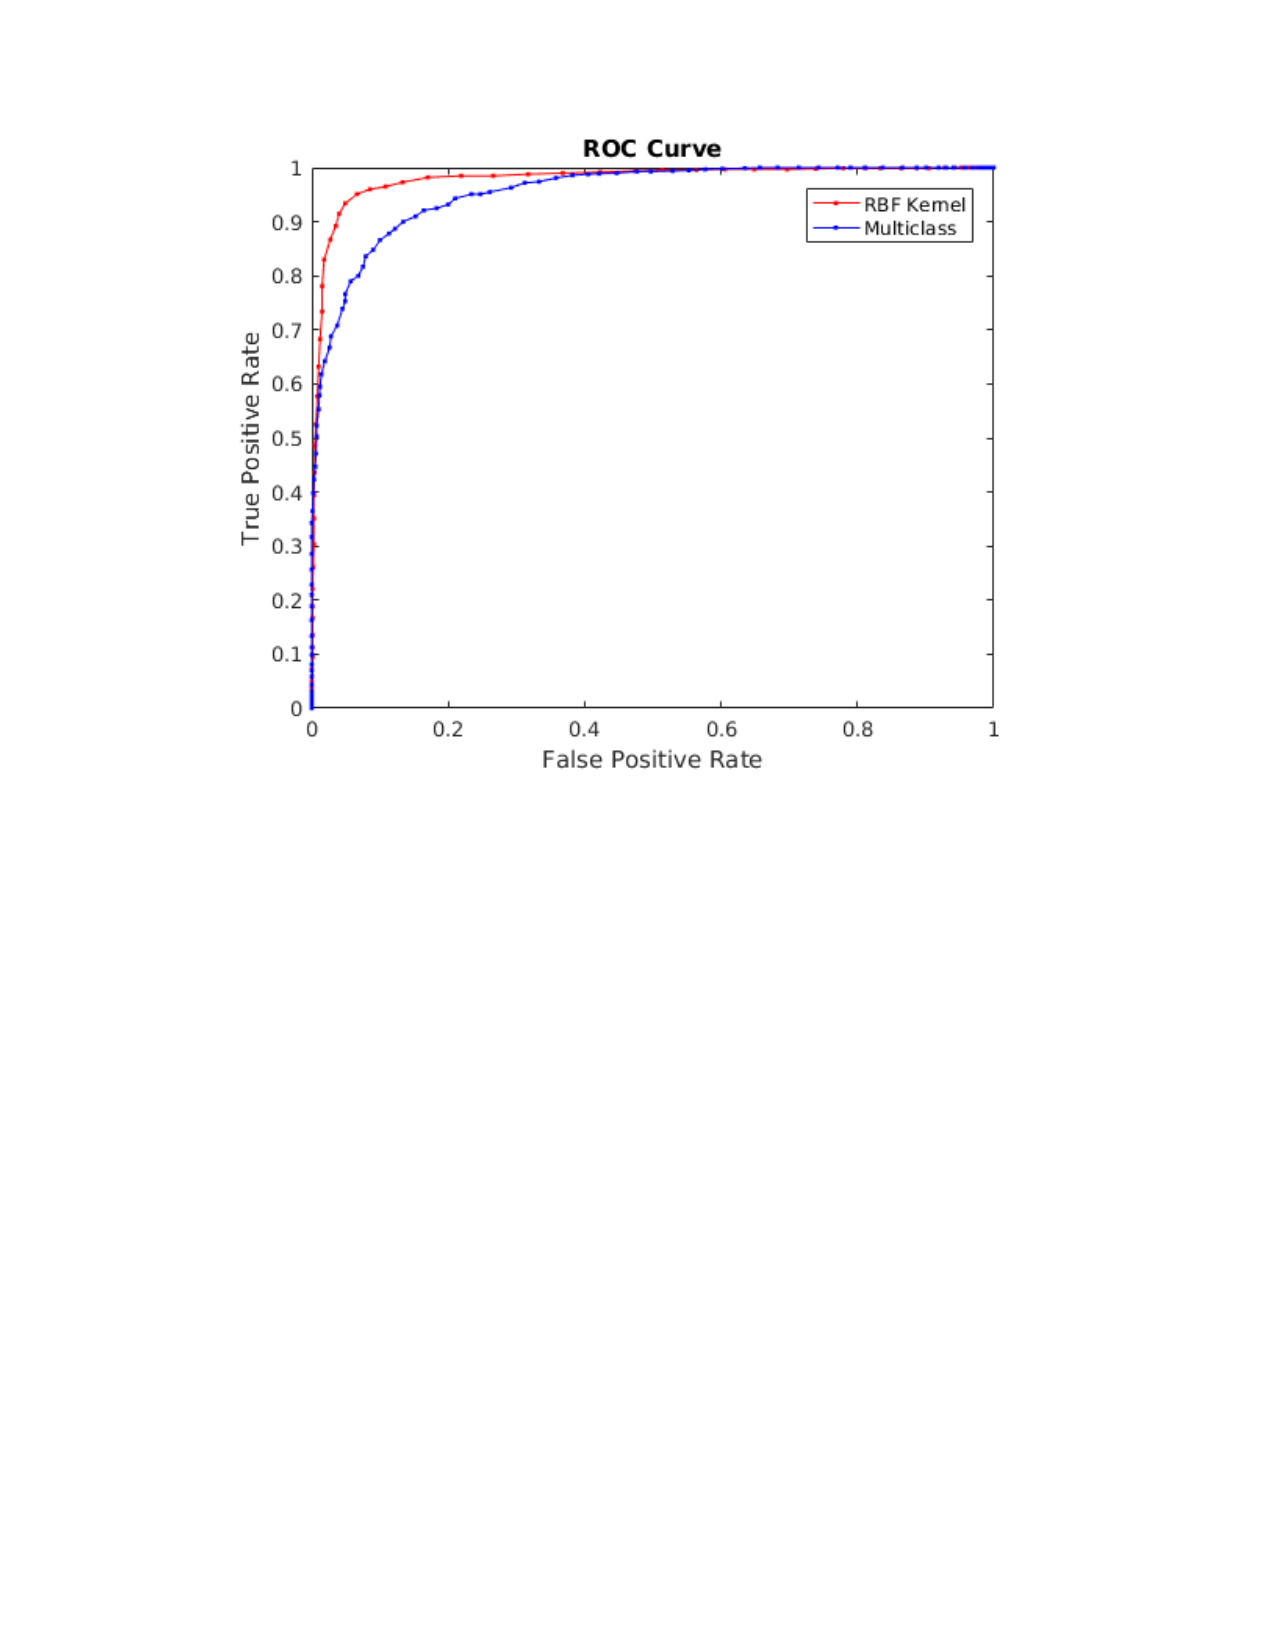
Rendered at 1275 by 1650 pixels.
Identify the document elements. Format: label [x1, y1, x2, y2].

picture [198, 118, 1077, 782]
